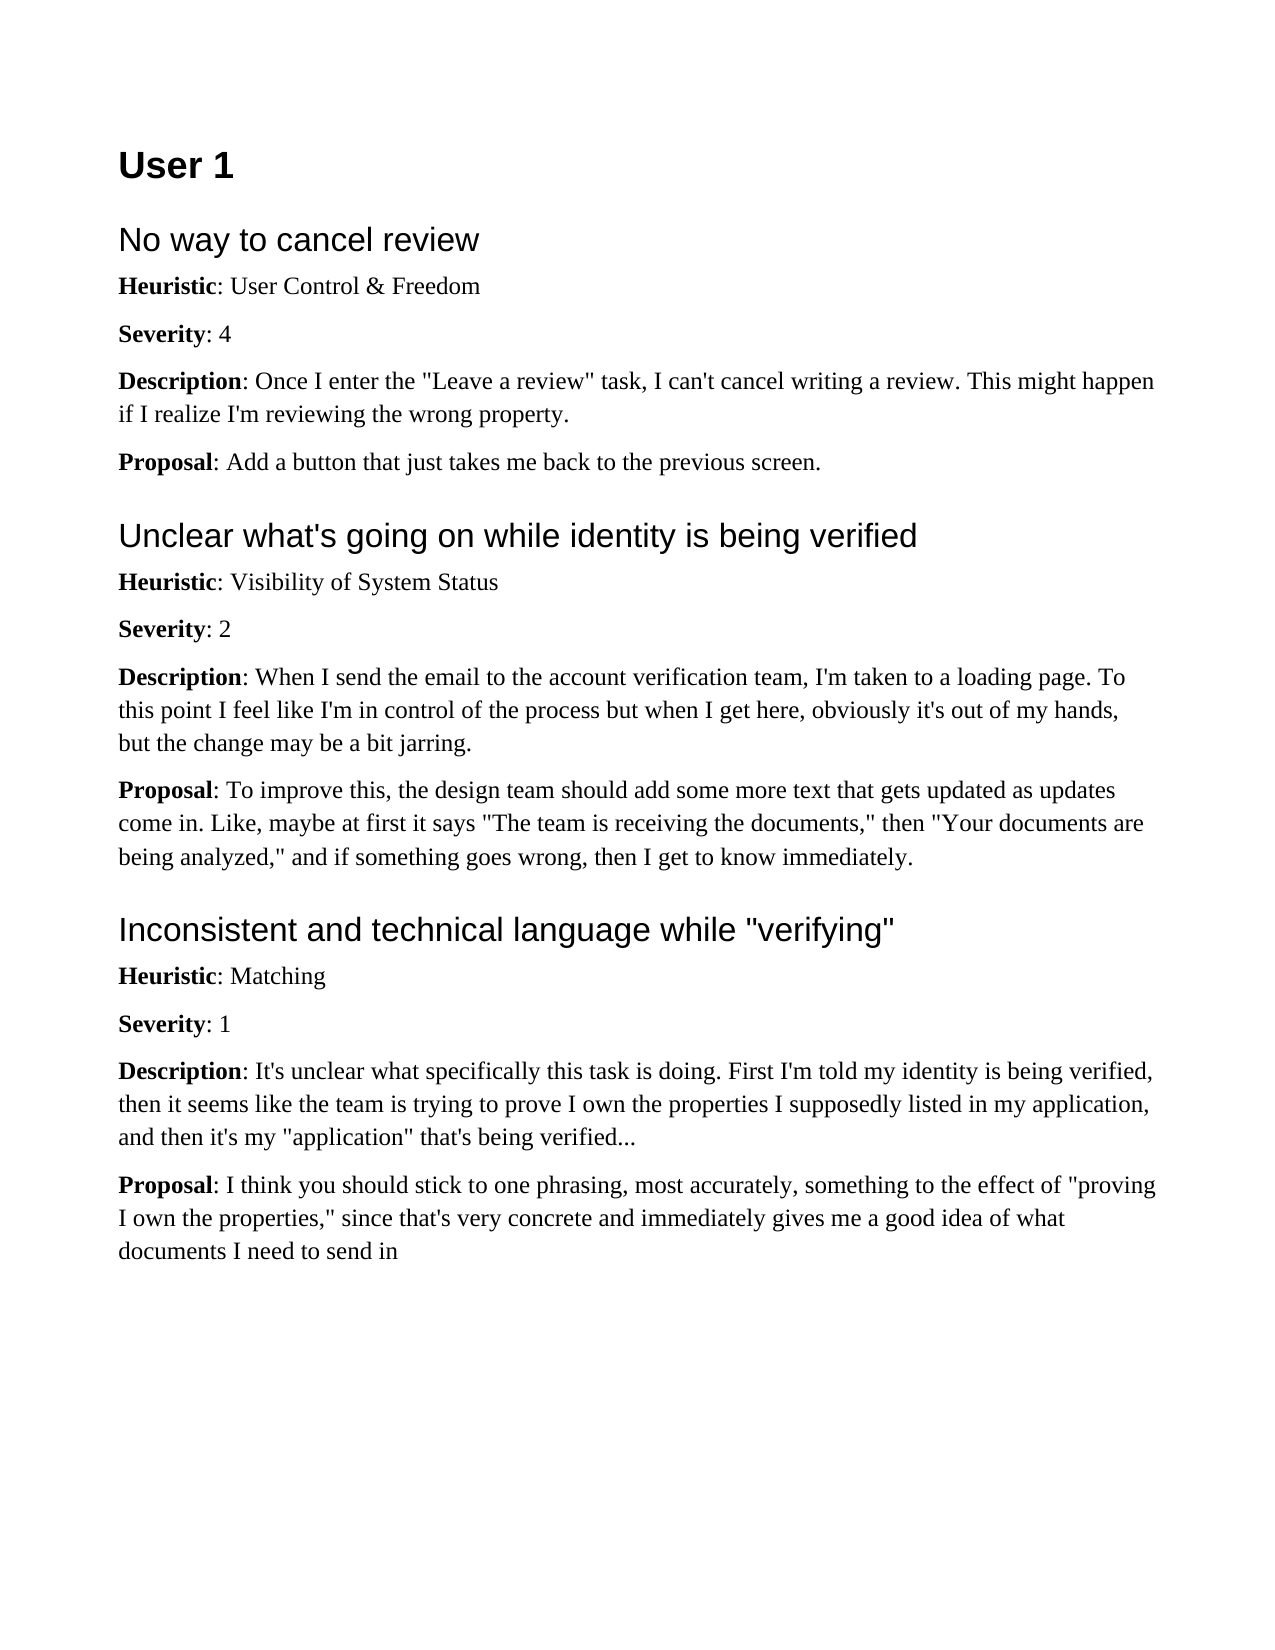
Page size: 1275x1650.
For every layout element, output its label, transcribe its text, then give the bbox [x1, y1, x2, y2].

text Heuristic: Visibility of System Status [118, 567, 1157, 595]
text Proposal: Add a button that just takes me back to the previous screen. [118, 447, 1157, 476]
text Severity: 1 [118, 1009, 1157, 1037]
text Severity: 2 [118, 614, 1157, 643]
text Proposal: I think you should stick to one phrasing, most accurately, something to the effect of "proving I own the properties," since that's very concrete and immediately gives me a good idea of what documents I need to send in [118, 1170, 1157, 1265]
subtitle Unclear what's going on while identity is being verified [118, 516, 1157, 554]
text Description: When I send the email to the account verification team, I'm taken to a loading page. To this point I feel like I'm in control of the process but when I get here, obviously it's out of my hands, but the change may be a bit jarring. [118, 662, 1157, 757]
text Description: It's unclear what specifically this task is doing. First I'm told my identity is being verified, then it seems like the team is trying to prove I own the properties I supposedly listed in my application, and then it's my "application" that's being verified... [118, 1056, 1157, 1151]
text Description: Once I enter the "Leave a review" task, I can't cancel writing a review. This might happen if I realize I'm reviewing the wrong property. [118, 366, 1157, 428]
text Severity: 4 [118, 319, 1157, 348]
subtitle Inconsistent and technical language while "verifying" [118, 910, 1157, 949]
text Heuristic: User Control & Freedom [118, 271, 1157, 300]
text Proposal: To improve this, the design team should add some more text that gets updated as updates come in. Like, maybe at first it says "The team is receiving the documents," then "Your documents are being analyzed," and if something goes wrong, then I get to know immediately. [118, 776, 1157, 870]
subtitle User 1 [118, 143, 1157, 187]
subtitle No way to cancel review [118, 220, 1157, 259]
text Heuristic: Matching [118, 961, 1157, 990]
